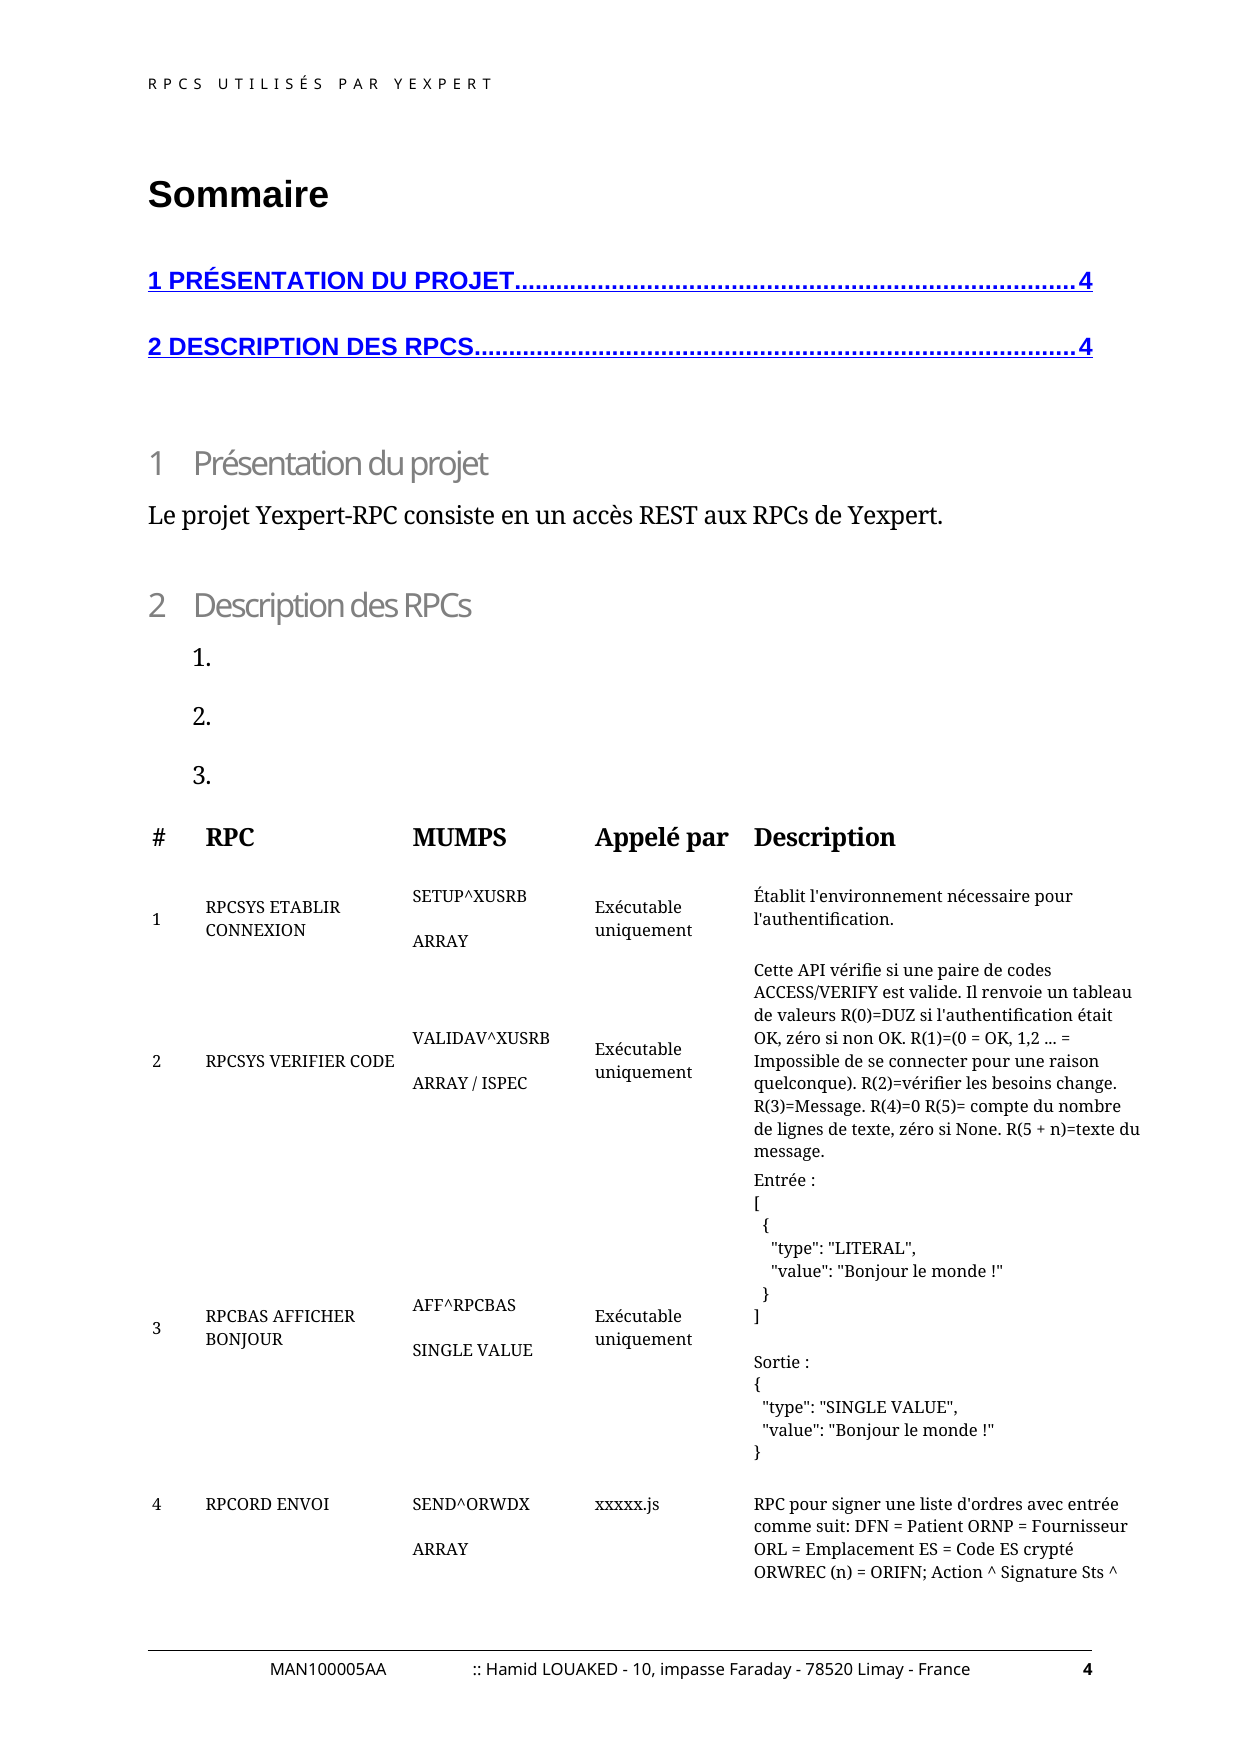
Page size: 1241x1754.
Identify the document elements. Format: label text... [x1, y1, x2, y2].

table_cell RPC pour signer une liste d'ordres avec entrée comme suit: DFN = Patient ORNP = Fournisseur ORL = Emplacement ES = Code ES crypté ORWREC (n) = ORIFN; Action ^ Signature Sts ^ [751, 1490, 1147, 1586]
table_cell RPCSYS VERIFIER CODE [203, 956, 409, 1166]
table_cell xxxxx.js [592, 1490, 751, 1586]
table_cell Exécutable uniquement [592, 956, 751, 1166]
subtitle Description des RPCs [148, 582, 1092, 627]
table_header MUMPS [409, 817, 592, 882]
table_cell AFF^RPCBAS SINGLE VALUE [409, 1166, 592, 1489]
table_cell RPCBAS AFFICHER BONJOUR [203, 1166, 409, 1489]
text 2 Description des RPCs 4 [148, 332, 1092, 357]
table_cell Entrée : [ { "type": "LITERAL", "value": "Bonjour le monde !" } ] Sortie : { "type": "SINGLE VALUE", "value": "Bonjour le monde !" } [751, 1166, 1147, 1489]
text 1 Présentation du projet 4 [148, 266, 1092, 291]
table_cell 2 [149, 956, 202, 1166]
table_cell RPCORD ENVOI [203, 1490, 409, 1586]
table_cell 1 [149, 882, 202, 956]
table_cell RPCSYS ETABLIR CONNEXION [203, 882, 409, 956]
text Sommaire [148, 173, 1092, 216]
table_cell Établit l'environnement nécessaire pour l'authentification. [751, 882, 1147, 956]
table_header RPC [203, 817, 409, 882]
table_cell Exécutable uniquement [592, 1166, 751, 1489]
table_cell 3 [149, 1166, 202, 1489]
text Le projet Yexpert-RPC consiste en un accès REST aux RPCs de Yexpert. [148, 497, 1092, 532]
subtitle Présentation du projet [148, 439, 1092, 485]
table_cell SETUP^XUSRB ARRAY [409, 882, 592, 956]
table_header # [149, 817, 202, 882]
table_cell SEND^ORWDX ARRAY [409, 1490, 592, 1586]
table_cell Exécutable uniquement [592, 882, 751, 956]
table_header Appelé par [592, 817, 751, 882]
table_header Description [751, 817, 1147, 882]
table_cell VALIDAV^XUSRB ARRAY / ISPEC [409, 956, 592, 1166]
table_cell Cette API vérifie si une paire de codes ACCESS/VERIFY est valide. Il renvoie un tableau de valeurs R(0)=DUZ si l'authentification était OK, zéro si non OK. R(1)=(0 = OK, 1,2 ... = Impossible de se connecter pour une raison quelconque). R(2)=vérifier les besoins change. R(3)=Message. R(4)=0 R(5)= compte du nombre de lignes de texte, zéro si None. R(5 + n)=texte du message. [751, 956, 1147, 1166]
table_cell 4 [149, 1490, 202, 1586]
